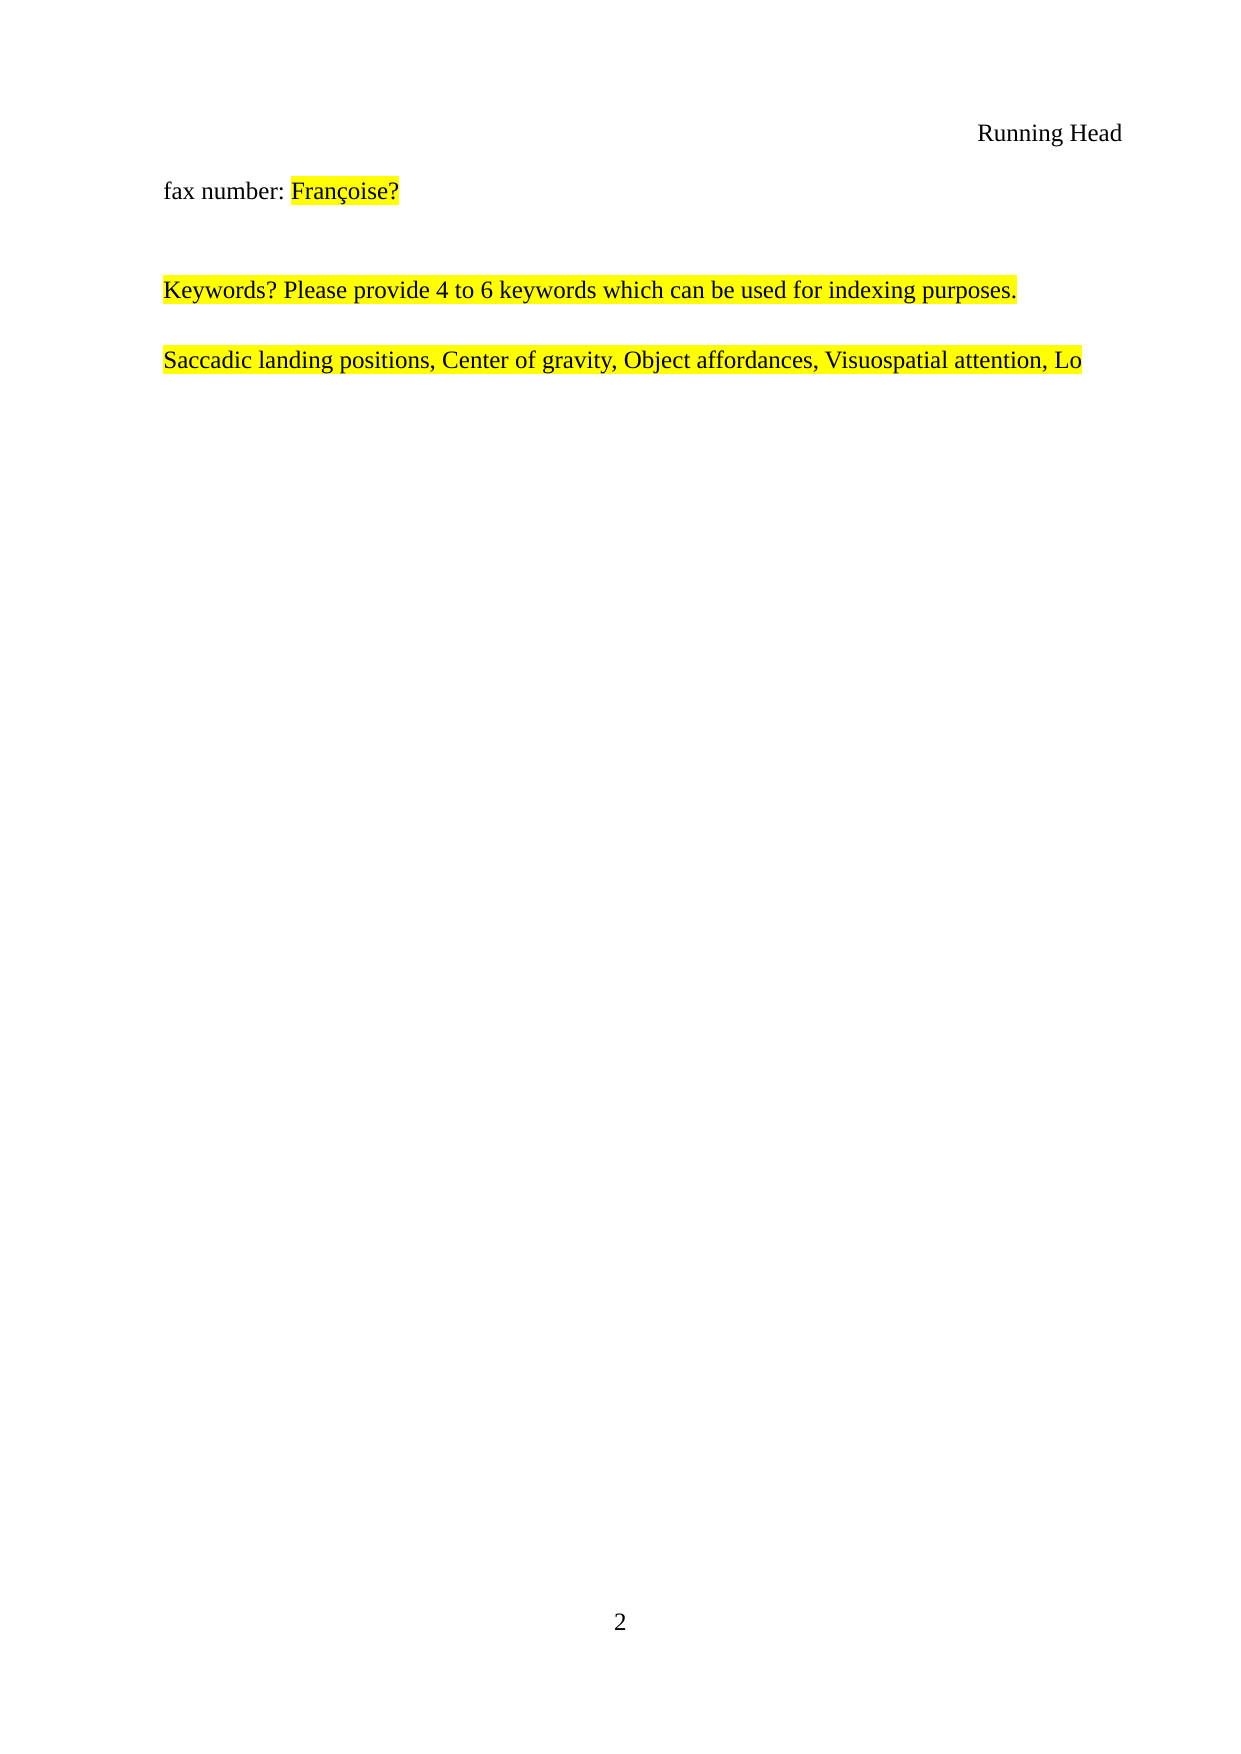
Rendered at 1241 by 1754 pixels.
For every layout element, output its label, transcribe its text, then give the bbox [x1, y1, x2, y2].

text Saccadic landing positions, Center of gravity, Object affordances, Visuospatial attention, Lo [118, 345, 1122, 374]
text Keywords? Please provide 4 to 6 keywords which can be used for indexing purposes. [118, 275, 1122, 304]
text fax number: Françoise? [118, 176, 1122, 205]
